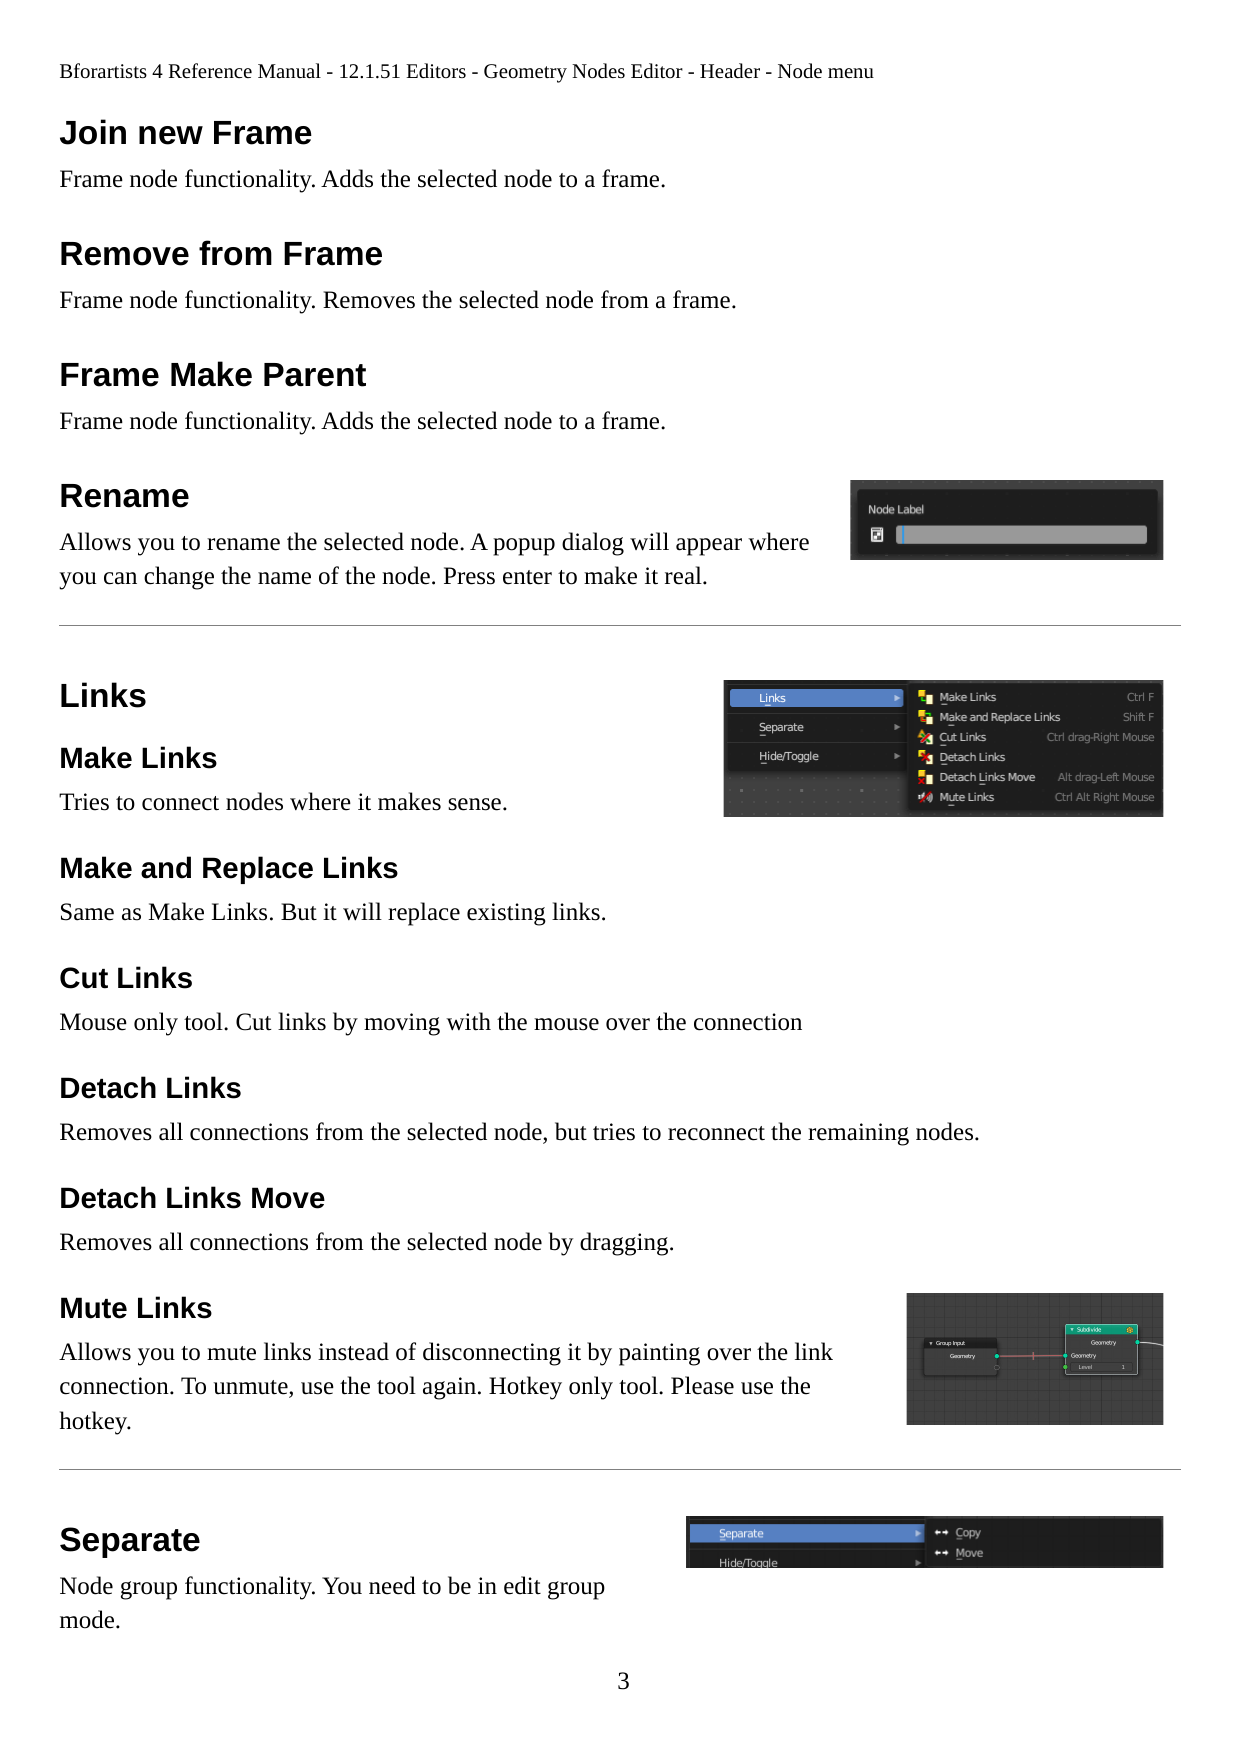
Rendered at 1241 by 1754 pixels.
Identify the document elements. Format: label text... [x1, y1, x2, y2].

subtitle Links [59, 675, 1181, 714]
text Frame node functionality. Adds the selected node to a frame. [59, 164, 1181, 192]
picture [850, 480, 1164, 560]
subtitle Make Links [59, 741, 723, 775]
subtitle Separate [59, 1520, 686, 1558]
picture [906, 1293, 1164, 1425]
subtitle Rename [59, 476, 1181, 514]
picture [686, 1516, 1164, 1568]
subtitle Detach Links Move [59, 1181, 1181, 1214]
text Allows you to mute links instead of disconnecting it by painting over the link connection. To unmute, use the tool again. Hotkey only tool. Please use the hotkey. [59, 1337, 1181, 1434]
text Mouse only tool. Cut links by moving with the mouse over the connection [59, 1007, 1181, 1036]
subtitle [1164, 1520, 1181, 1558]
subtitle Cut Links [59, 961, 1181, 995]
subtitle Detach Links [59, 1071, 1181, 1104]
text Allows you to rename the selected node. A popup dialog will appear where you can change the name of the node. Press enter to make it real. [59, 527, 1181, 590]
subtitle [1164, 741, 1181, 775]
text Same as Make Links. But it will replace existing links. [59, 897, 1181, 926]
text Frame node functionality. Removes the selected node from a frame. [59, 285, 1181, 313]
text Frame node functionality. Adds the selected node to a frame. [59, 406, 1181, 434]
subtitle Remove from Frame [59, 234, 1181, 272]
subtitle Mute Links [59, 1291, 1181, 1324]
subtitle Join new Frame [59, 113, 1181, 151]
subtitle Frame Make Parent [59, 355, 1181, 393]
subtitle Make and Replace Links [59, 851, 1181, 885]
text Node group functionality. You need to be in edit group mode. [59, 1571, 1181, 1634]
text Removes all connections from the selected node, but tries to reconnect the remaining nodes. [59, 1117, 1181, 1146]
text Removes all connections from the selected node by dragging. [59, 1227, 1181, 1256]
text Tries to connect nodes where it makes sense. [59, 787, 723, 816]
picture [723, 680, 1164, 817]
